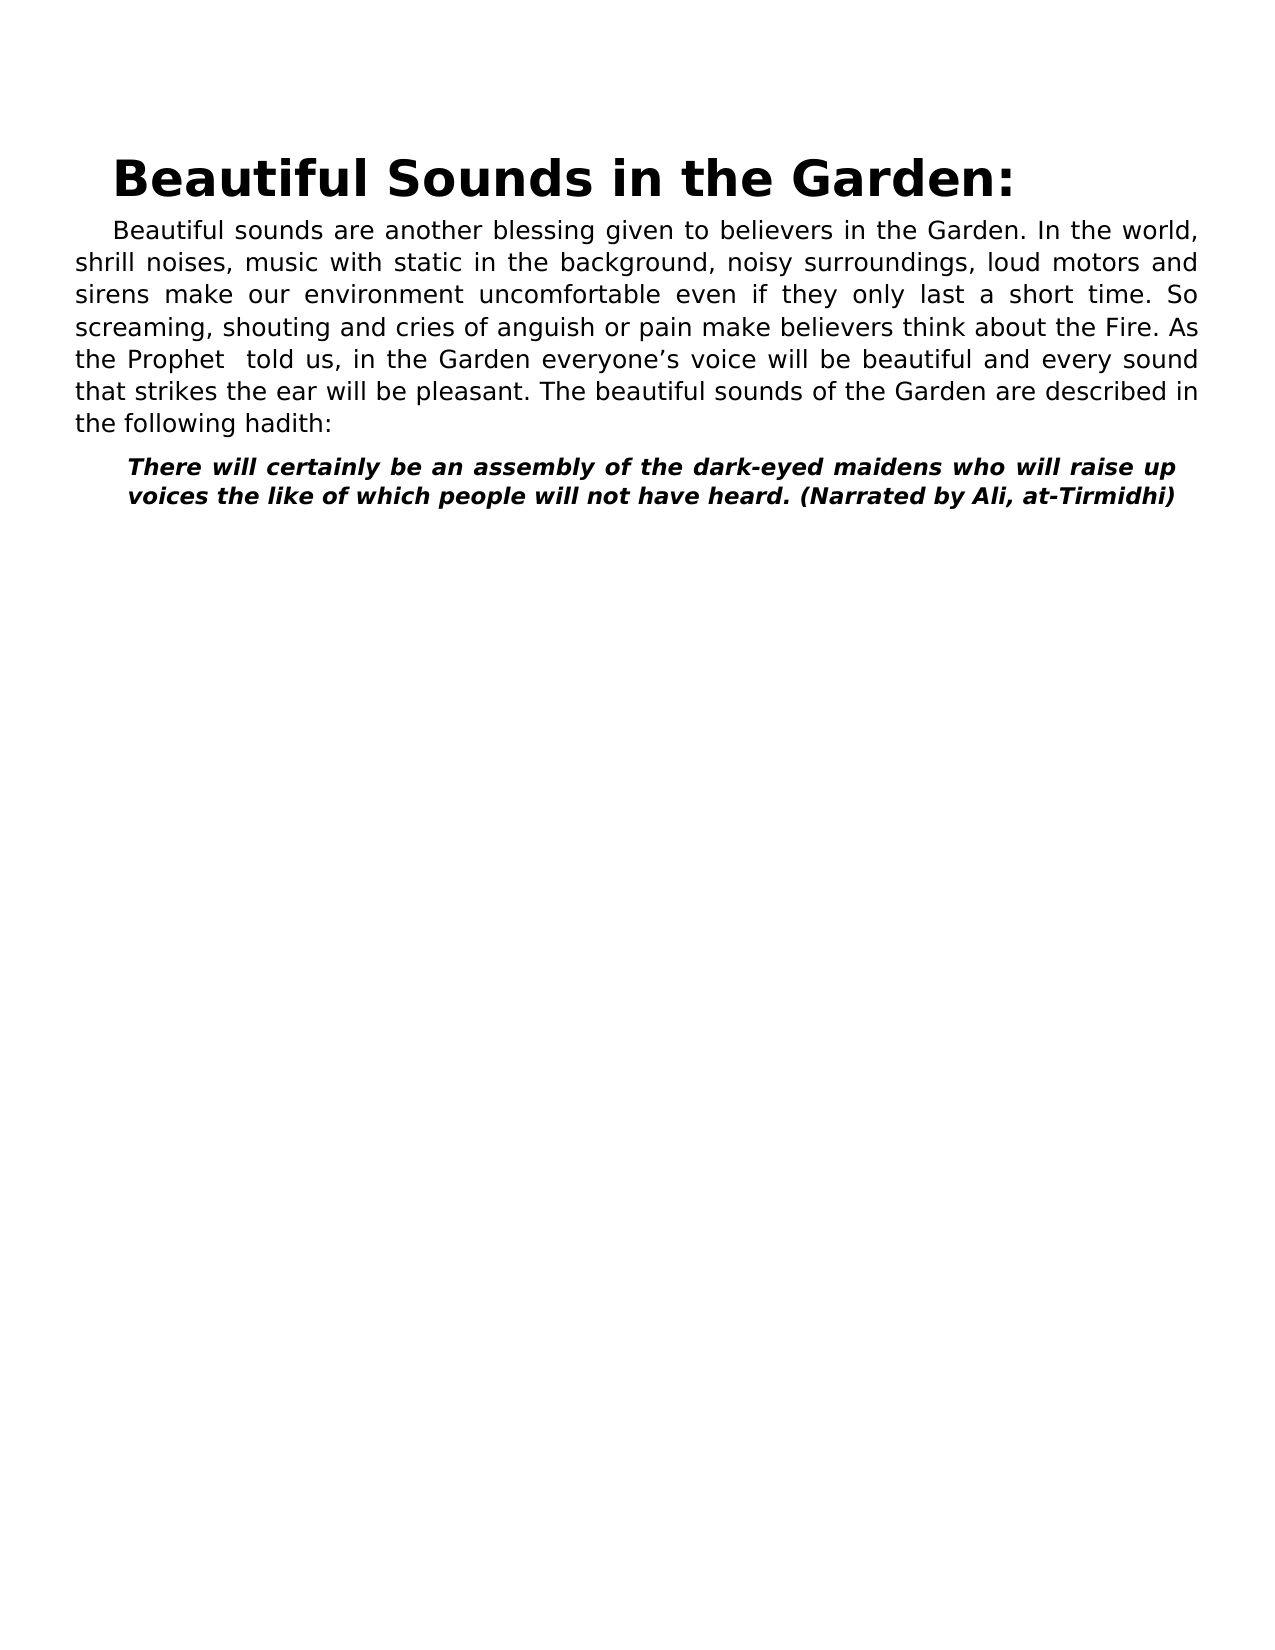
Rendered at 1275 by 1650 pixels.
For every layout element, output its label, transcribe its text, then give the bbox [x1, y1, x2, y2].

subtitle Beautiful Sounds in the Garden: [112, 150, 1200, 208]
text There will certainly be an assembly of the dark-eyed maidens who will raise up voices the like of which people will not have heard. (Narrated by Ali, at-Tirmidhi) [127, 454, 1177, 509]
text Beautiful sounds are another blessing given to believers in the Garden. In the world, shrill noises, music with static in the background, noisy surroundings, loud motors and sirens make our environment uncomfortable even if they only last a short time. So screaming, shouting and cries of anguish or pain make believers think about the Fire. As the Prophet told us, in the Garden everyone’s voice will be beautiful and every sound that strikes the ear will be pleasant. The beautiful sounds of the Garden are described in the following hadith: [75, 217, 1200, 438]
